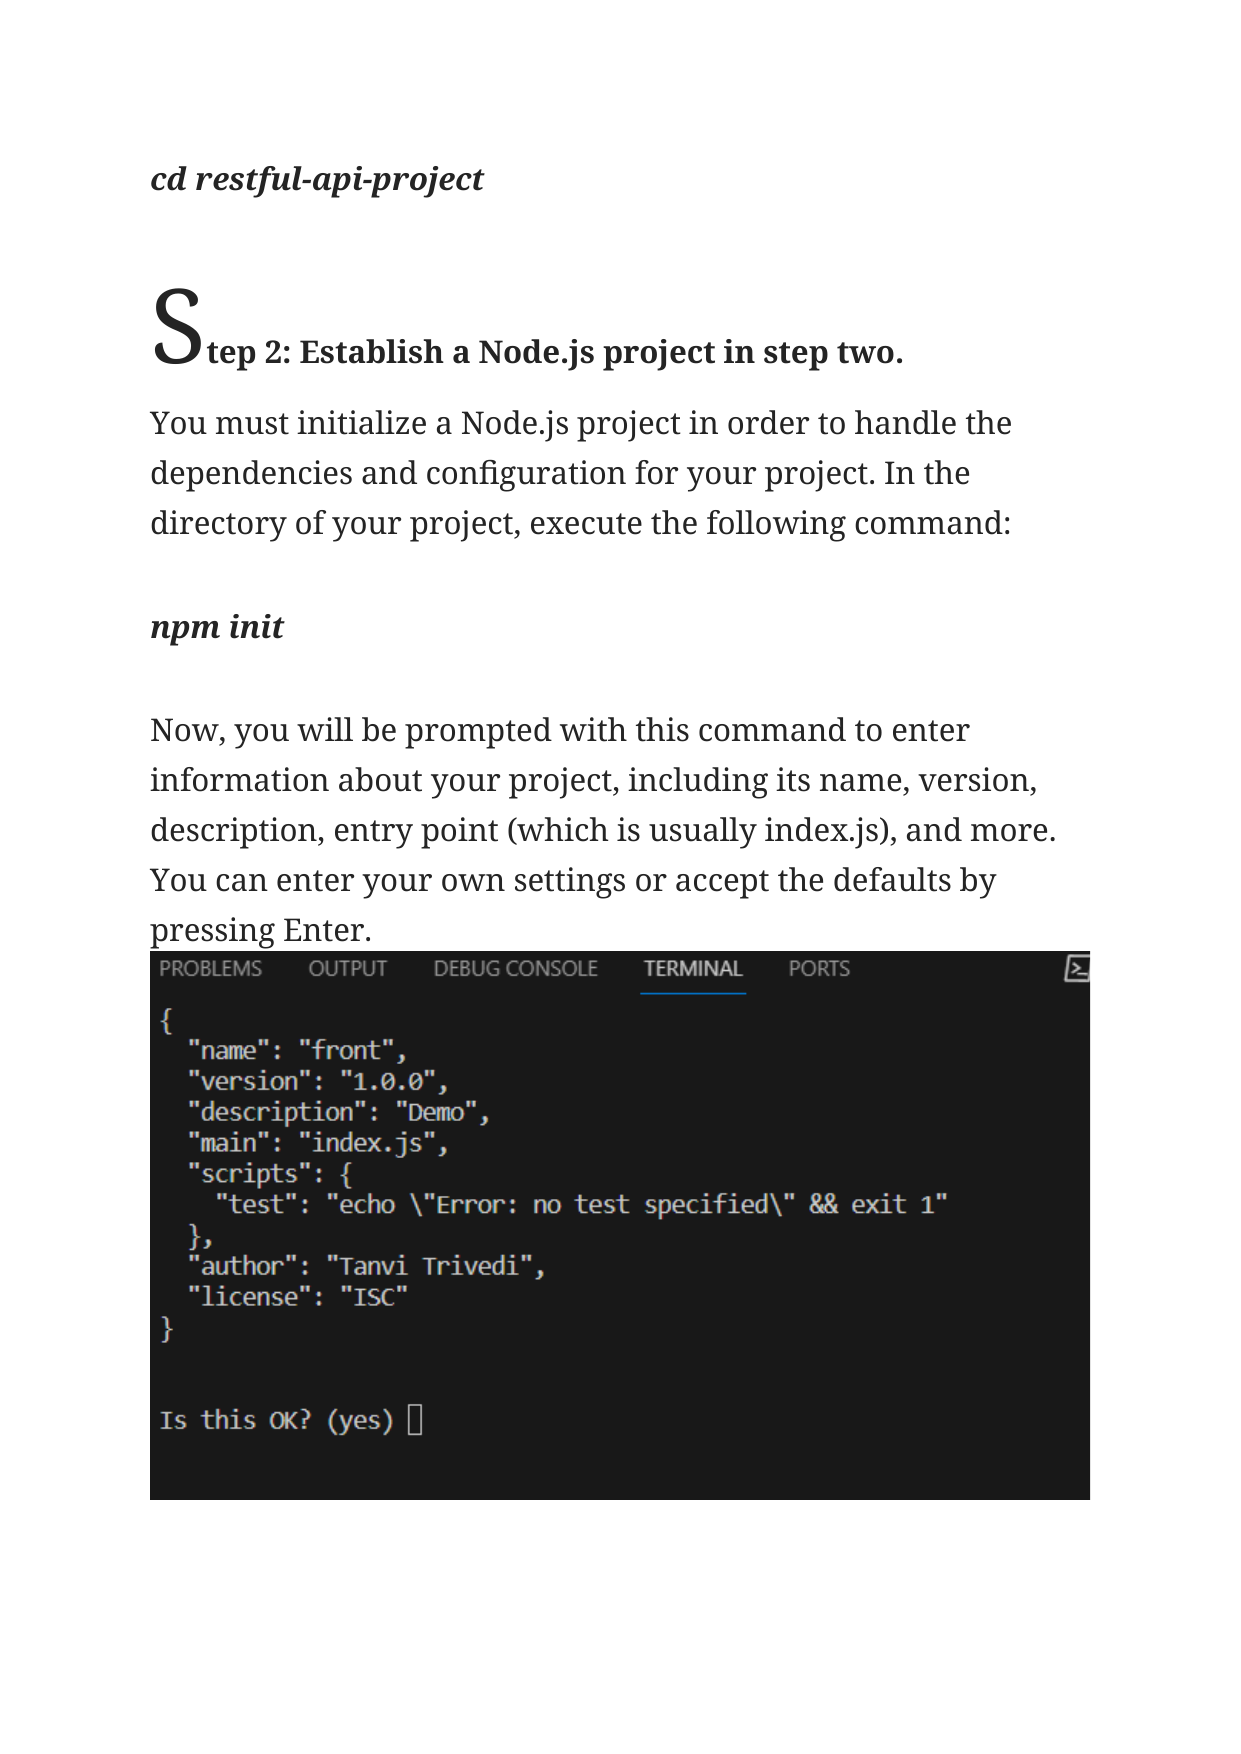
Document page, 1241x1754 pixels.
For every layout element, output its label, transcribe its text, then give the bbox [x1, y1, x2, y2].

text Now, you will be prompted with this command to enter information about your project, including its name, version, description, entry point (which is usually index.js), and more. You can enter your own settings or accept the defaults by pressing Enter. [150, 701, 1090, 951]
text cd restful-api-project [150, 150, 1090, 200]
text npm init [150, 597, 1090, 647]
text Step 2: Establish a Node.js project in step two. You must initialize a Node.js project in order to handle the dependencies and configuration for your project. In the directory of your project, execute the following command: [150, 253, 1090, 544]
